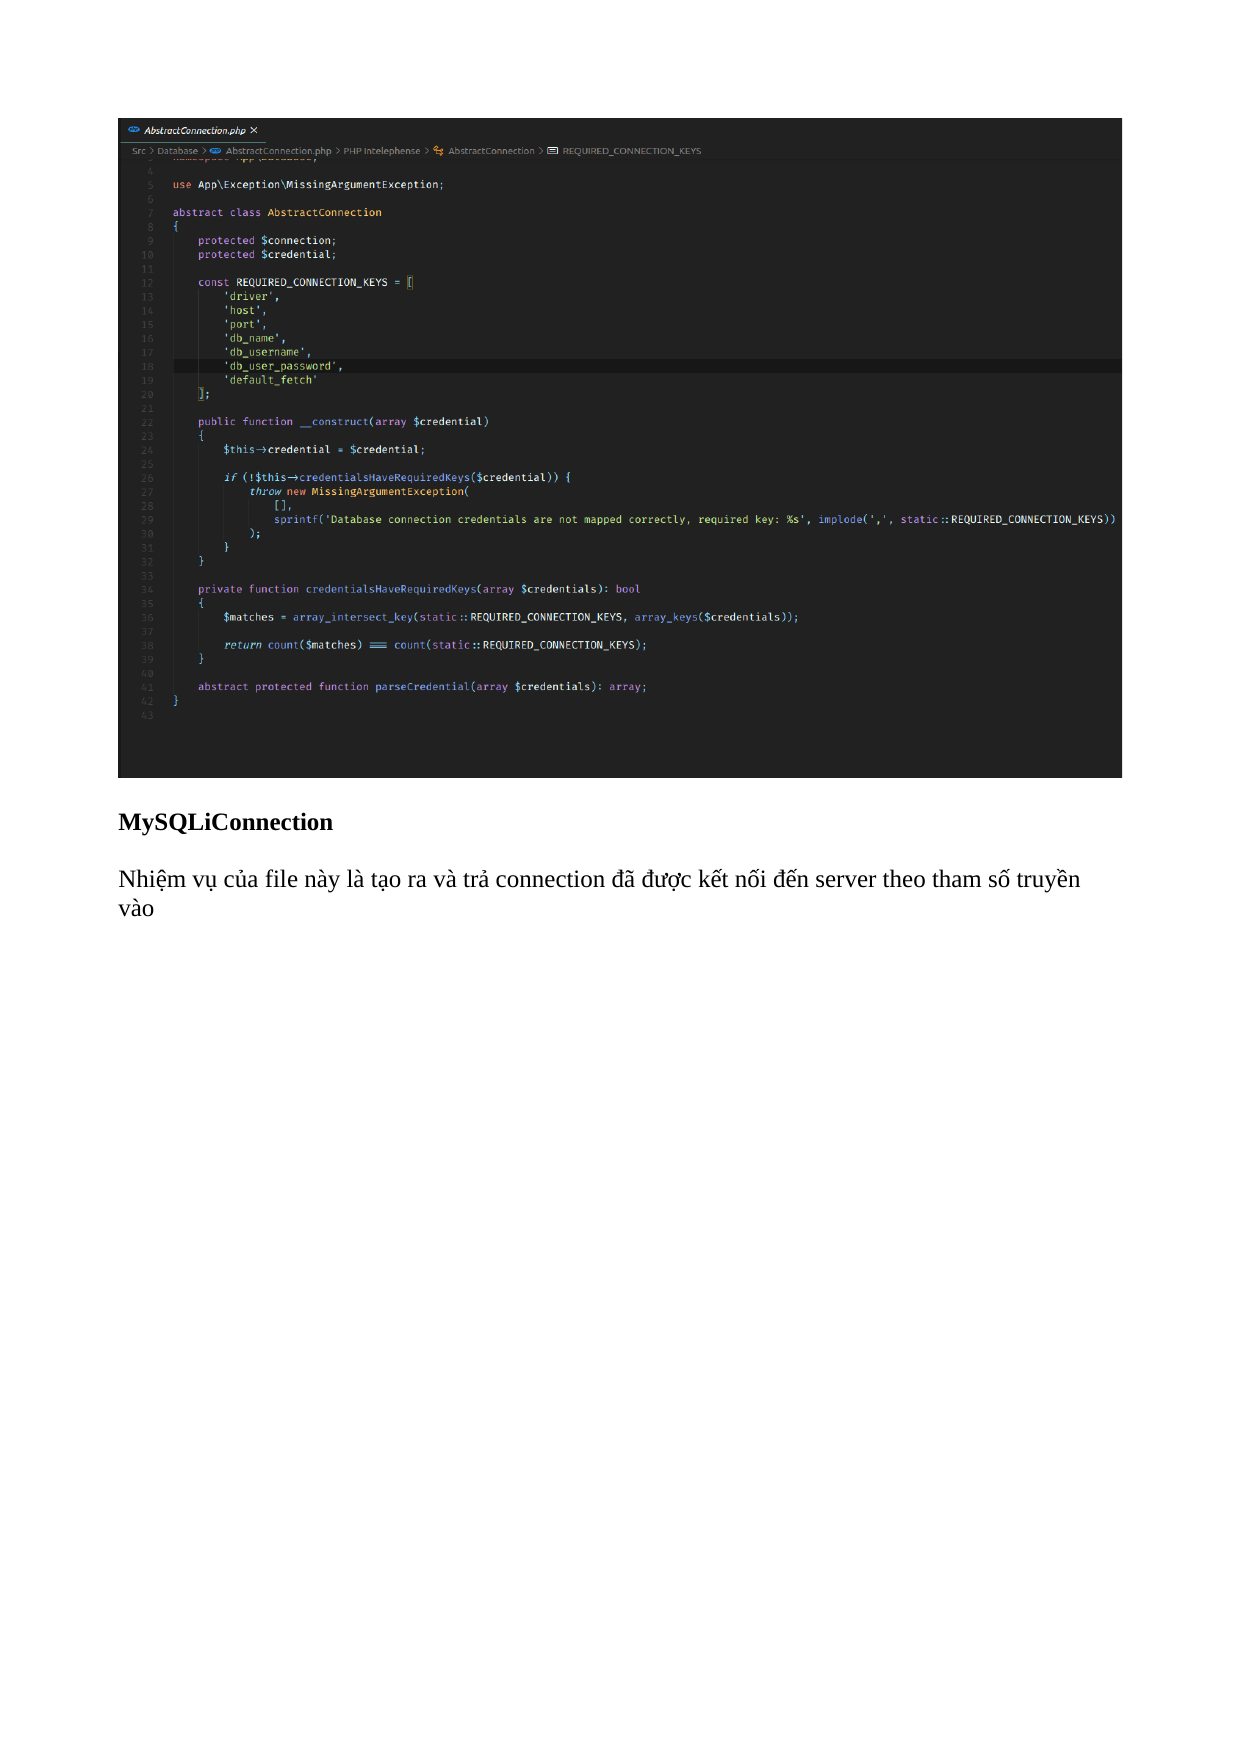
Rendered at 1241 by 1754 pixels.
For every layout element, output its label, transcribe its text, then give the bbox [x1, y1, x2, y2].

picture [118, 118, 1123, 778]
text MySQLiConnection [118, 778, 1122, 864]
text Nhiệm vụ của file này là tạo ra và trả connection đã được kết nối đến server theo tham số truyền vào [118, 864, 1122, 922]
